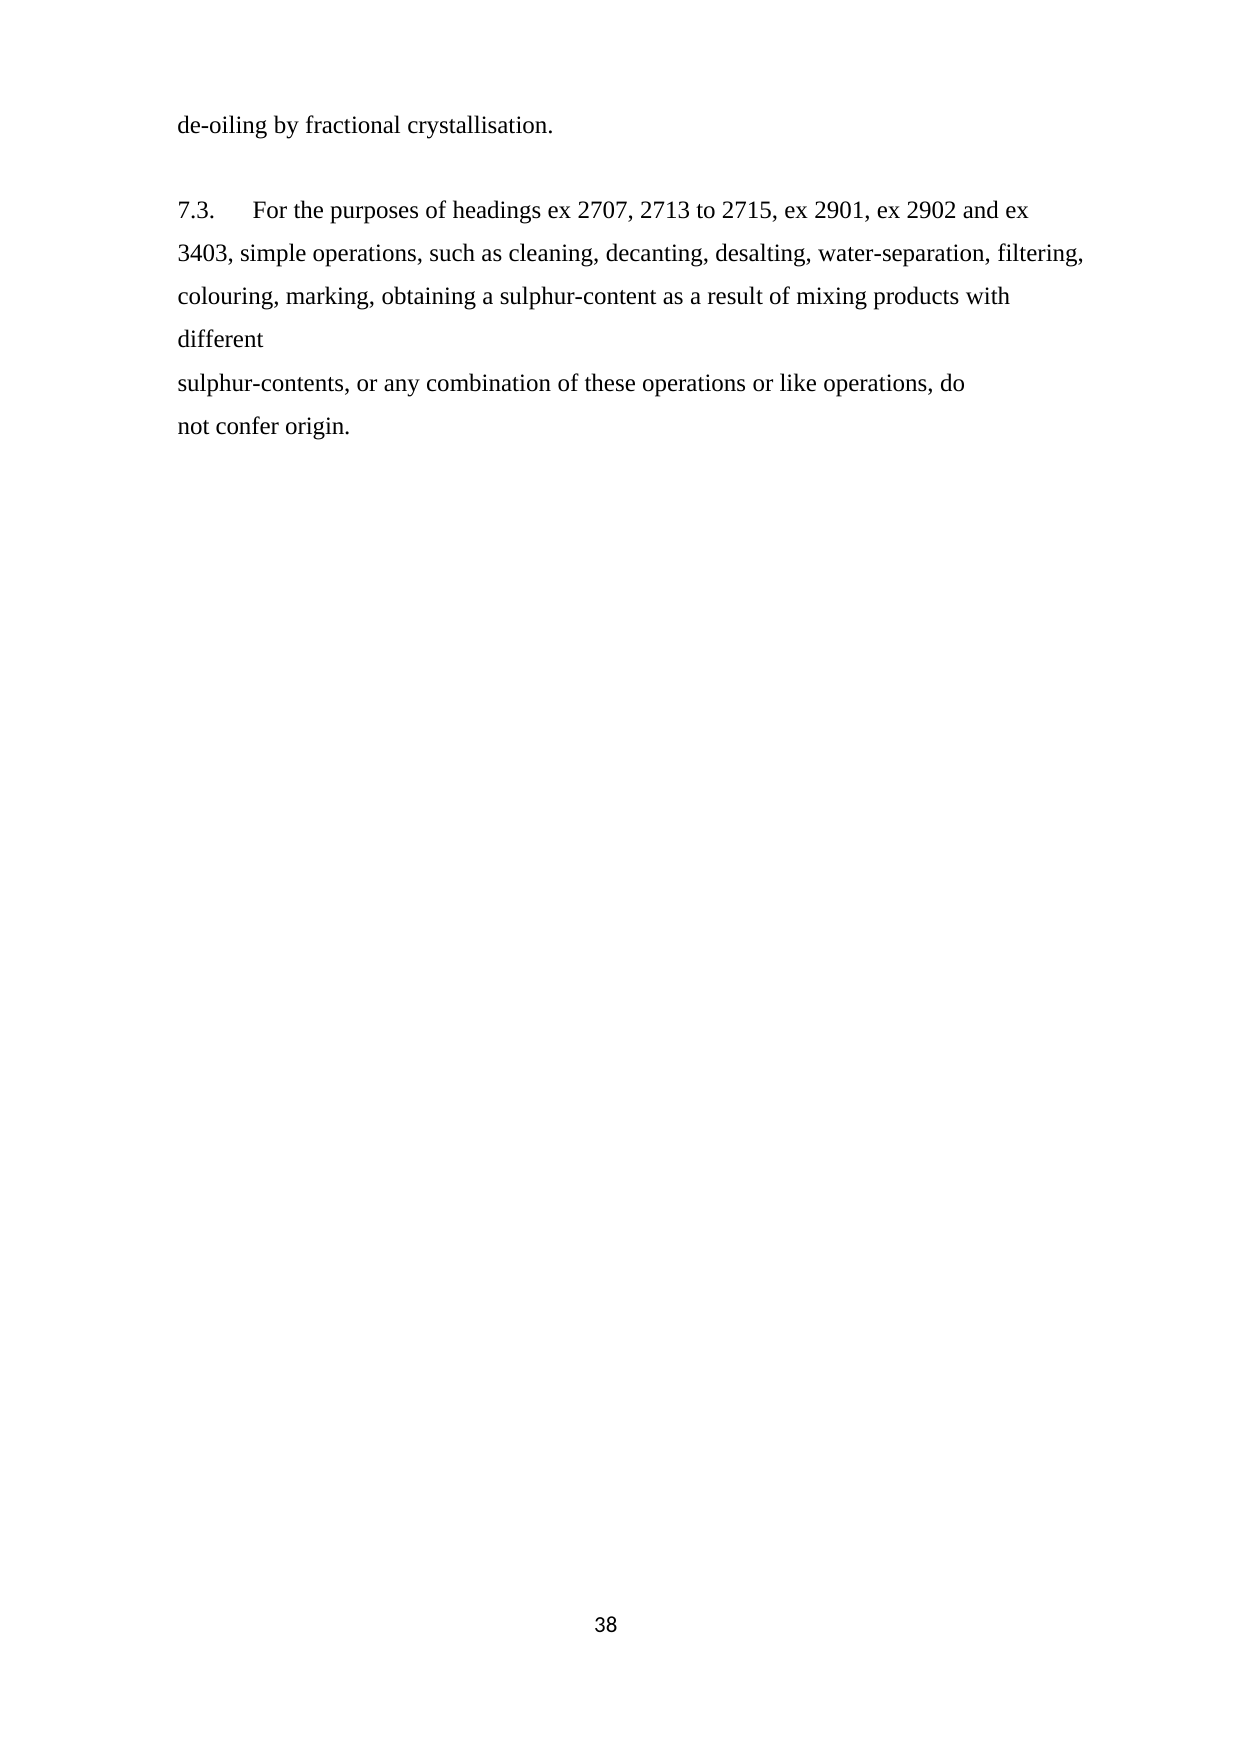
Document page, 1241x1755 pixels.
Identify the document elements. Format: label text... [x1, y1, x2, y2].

text de-oiling by fractional crystallisation. [106, 110, 1105, 139]
text sulphur-contents, or any combination of these operations or like operations, do not confer origin. [177, 368, 1003, 440]
list For the purposes of headings ex 2707, 2713 to 2715, ex 2901, ex 2902 and ex 3403, simple operations, such as cleaning, decanting, desalting, water-separation, filtering, colouring, marking, obtaining a sulphur-content as a result of mixing products with different [177, 195, 1089, 353]
